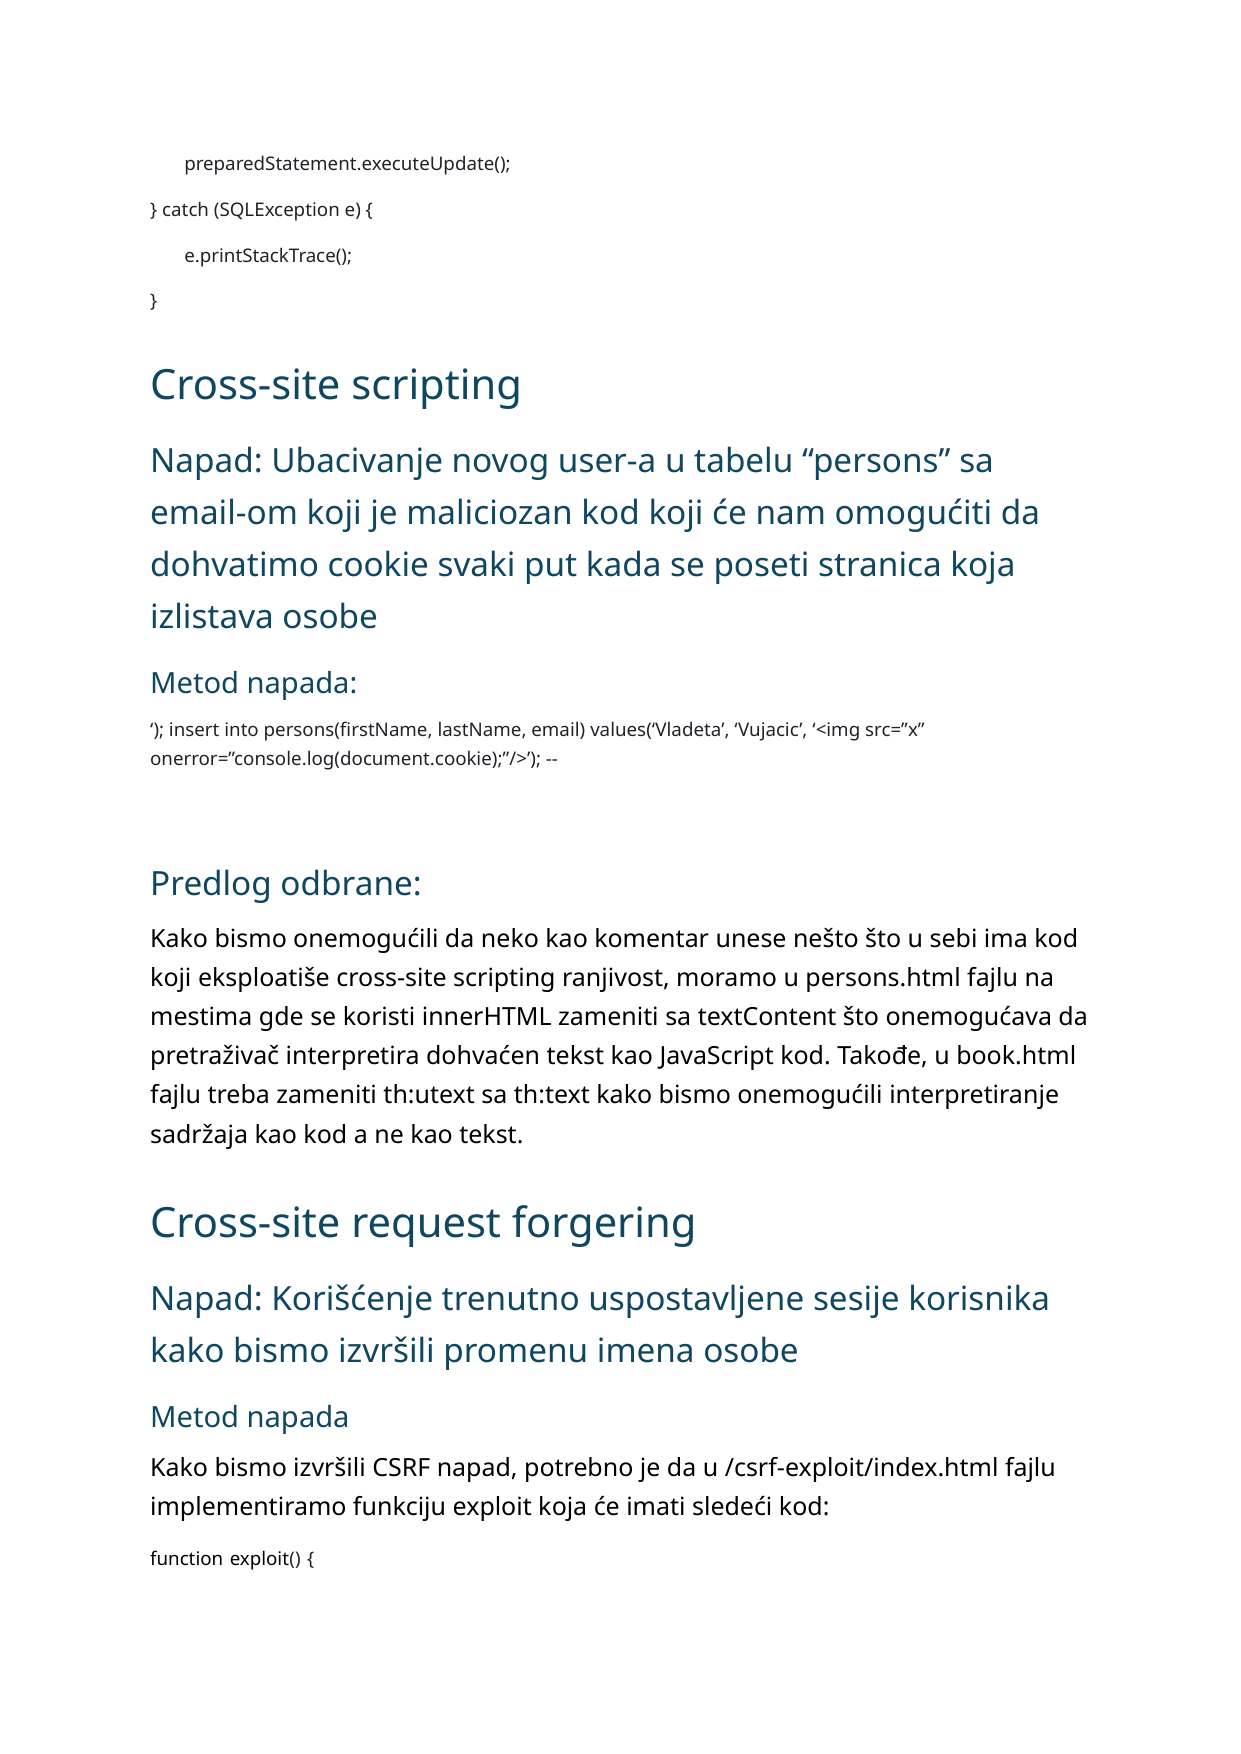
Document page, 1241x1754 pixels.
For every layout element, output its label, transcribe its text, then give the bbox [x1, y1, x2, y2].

subtitle Napad: Korišćenje trenutno uspostavljene sesije korisnika kako bismo izvršili promenu imena osobe [150, 1275, 1090, 1372]
text } catch (SQLException e) { [150, 196, 1090, 221]
subtitle Metod napada: [150, 662, 1090, 702]
subtitle Metod napada [150, 1396, 1090, 1436]
text Kako bismo izvršili CSRF napad, potrebno je da u /csrf-exploit/index.html fajlu implementiramo funkciju exploit koja će imati sledeći kod: [150, 1450, 1090, 1523]
text e.printStackTrace(); [150, 242, 1090, 267]
text ‘); insert into persons(firstName, lastName, email) values(‘Vladeta’, ‘Vujacic’, ‘<img src=”x” onerror=”console.log(document.cookie);”/>’); -- [150, 716, 1090, 771]
subtitle Napad: Ubacivanje novog user-a u tabelu “persons” sa email-om koji je maliciozan kod koji će nam omogućiti da dohvatimo cookie svaki put kada se poseti stranica koja izlistava osobe [150, 436, 1090, 638]
text Kako bismo onemogućili da neko kao komentar unese nešto što u sebi ima kod koji eksploatiše cross-site scripting ranjivost, moramo u persons.html fajlu na mestima gde se koristi innerHTML zameniti sa textContent što onemogućava da pretraživač interpretira dohvaćen tekst kao JavaScript kod. Takođe, u book.html fajlu treba zameniti th:utext sa th:text kako bismo onemogućili interpretiranje sadržaja kao kod a ne kao tekst. [150, 920, 1090, 1150]
text } [150, 288, 1090, 313]
subtitle Cross-site scripting [150, 354, 1090, 411]
text function exploit() { [150, 1545, 1090, 1570]
subtitle Predlog odbrane: [150, 860, 1090, 905]
text preparedStatement.executeUpdate(); [150, 150, 1090, 176]
subtitle Cross-site request forgering [150, 1193, 1090, 1250]
